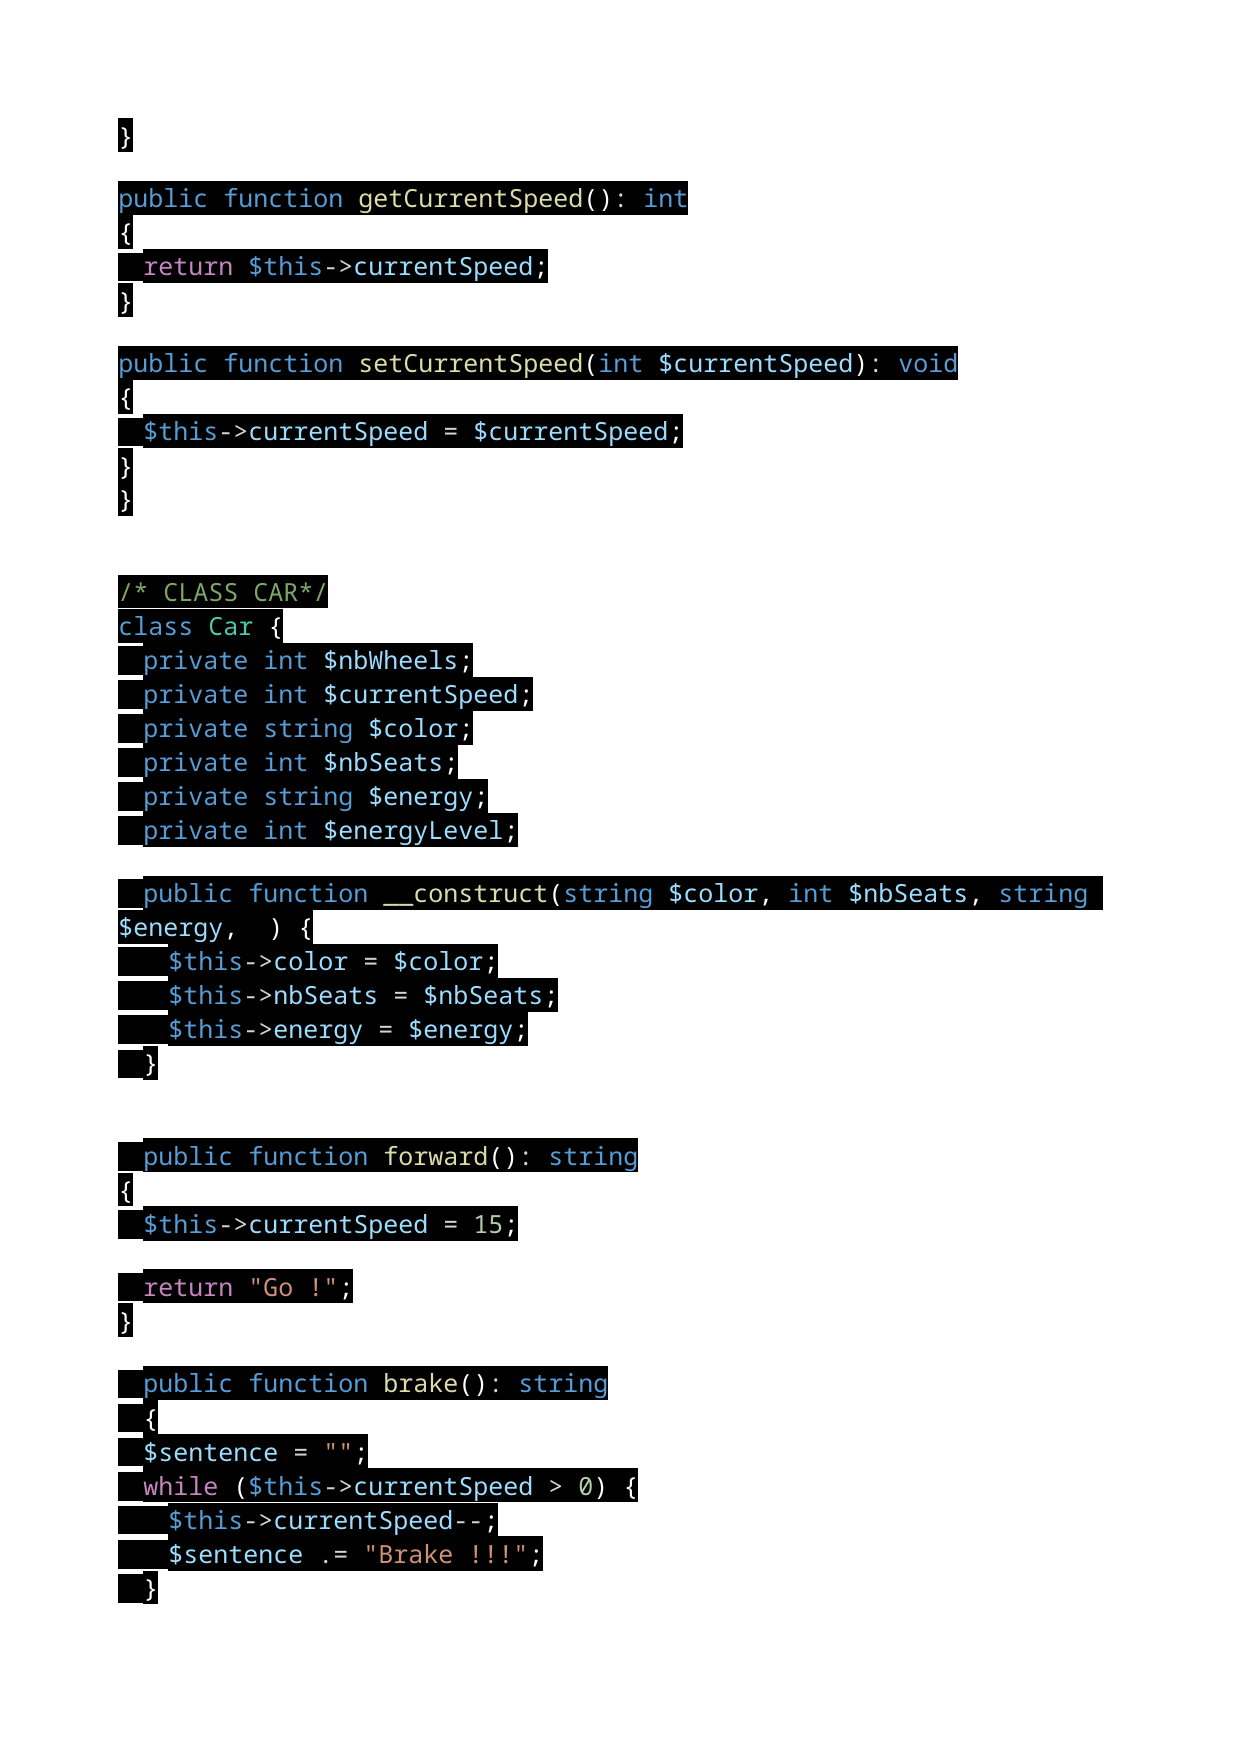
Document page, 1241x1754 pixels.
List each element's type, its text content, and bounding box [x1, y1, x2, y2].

text } [118, 482, 1122, 516]
text /* CLASS CAR*/ [118, 574, 1122, 608]
text private int $currentSpeed; [118, 677, 1122, 711]
text $this->energy = $energy; [118, 1012, 1122, 1046]
text { [118, 1400, 1122, 1434]
text { [118, 1172, 1122, 1206]
text } [118, 118, 1122, 152]
text $sentence .= "Brake !!!"; [118, 1536, 1122, 1571]
text public function getCurrentSpeed(): int [118, 181, 1122, 215]
text public function forward(): string [118, 1138, 1122, 1172]
text $this->color = $color; [118, 944, 1122, 978]
text return "Go !"; [118, 1269, 1122, 1303]
text } [118, 1303, 1122, 1337]
text private int $nbWheels; [118, 643, 1122, 677]
text return $this->currentSpeed; [118, 249, 1122, 283]
text $this->nbSeats = $nbSeats; [118, 978, 1122, 1012]
text $this->currentSpeed = $currentSpeed; [118, 414, 1122, 448]
text public function brake(): string [118, 1366, 1122, 1400]
text $sentence = ""; [118, 1434, 1122, 1468]
text $this->currentSpeed = 15; [118, 1206, 1122, 1241]
text } [118, 1571, 1122, 1604]
text } [118, 1046, 1122, 1080]
text } [118, 448, 1122, 482]
text { [118, 215, 1122, 249]
text private string $energy; [118, 779, 1122, 813]
text private int $energyLevel; [118, 813, 1122, 847]
text while ($this->currentSpeed > 0) { [118, 1468, 1122, 1502]
text { [118, 380, 1122, 414]
text private string $color; [118, 711, 1122, 745]
text class Car { [118, 608, 1122, 643]
text public function __construct(string $color, int $nbSeats, string $energy, ) { [118, 876, 1122, 944]
text private int $nbSeats; [118, 745, 1122, 779]
text public function setCurrentSpeed(int $currentSpeed): void [118, 346, 1122, 380]
text } [118, 283, 1122, 317]
text $this->currentSpeed--; [118, 1502, 1122, 1536]
